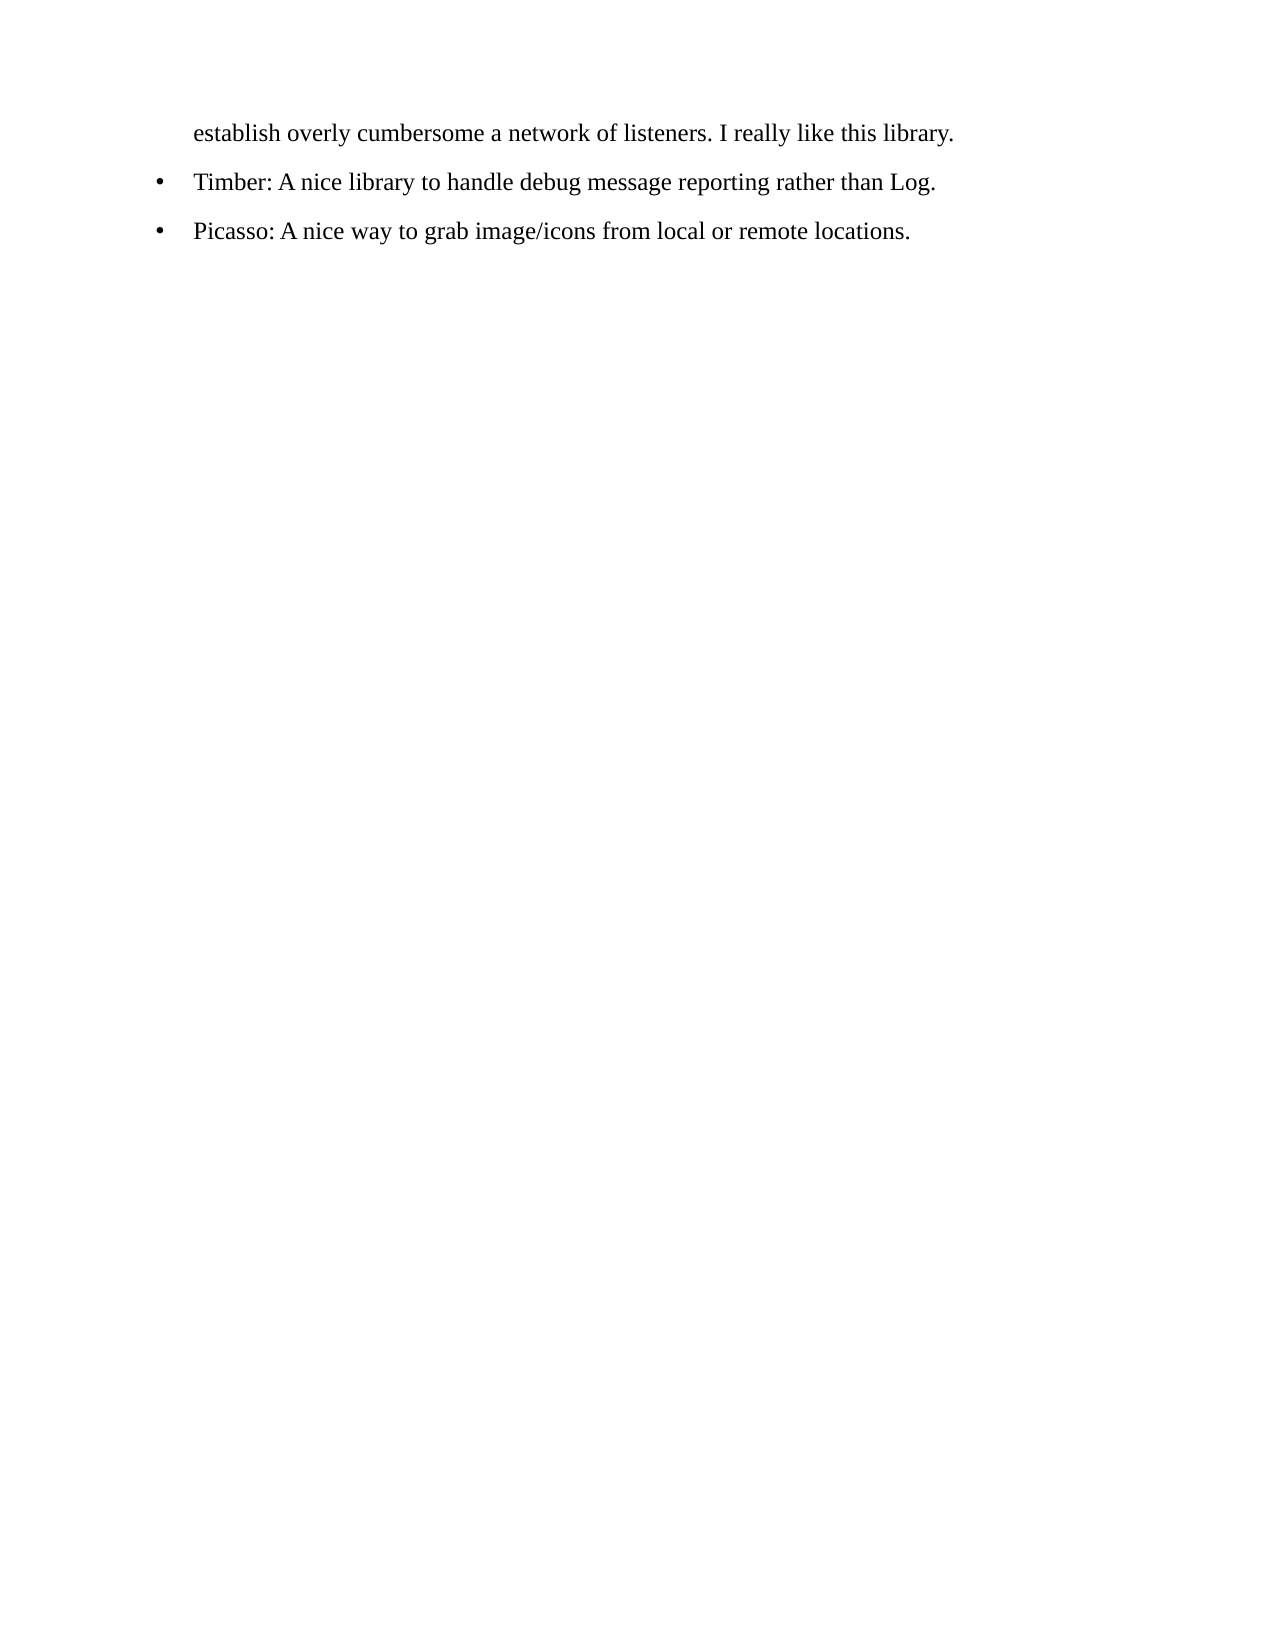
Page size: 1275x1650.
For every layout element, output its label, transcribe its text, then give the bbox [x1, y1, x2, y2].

list Timber: A nice library to handle debug message reporting rather than Log. [156, 167, 1157, 196]
list establish overly cumbersome a network of listeners. I really like this library. [156, 118, 1157, 147]
list Picasso: A nice way to grab image/icons from local or remote locations. [156, 216, 1157, 245]
